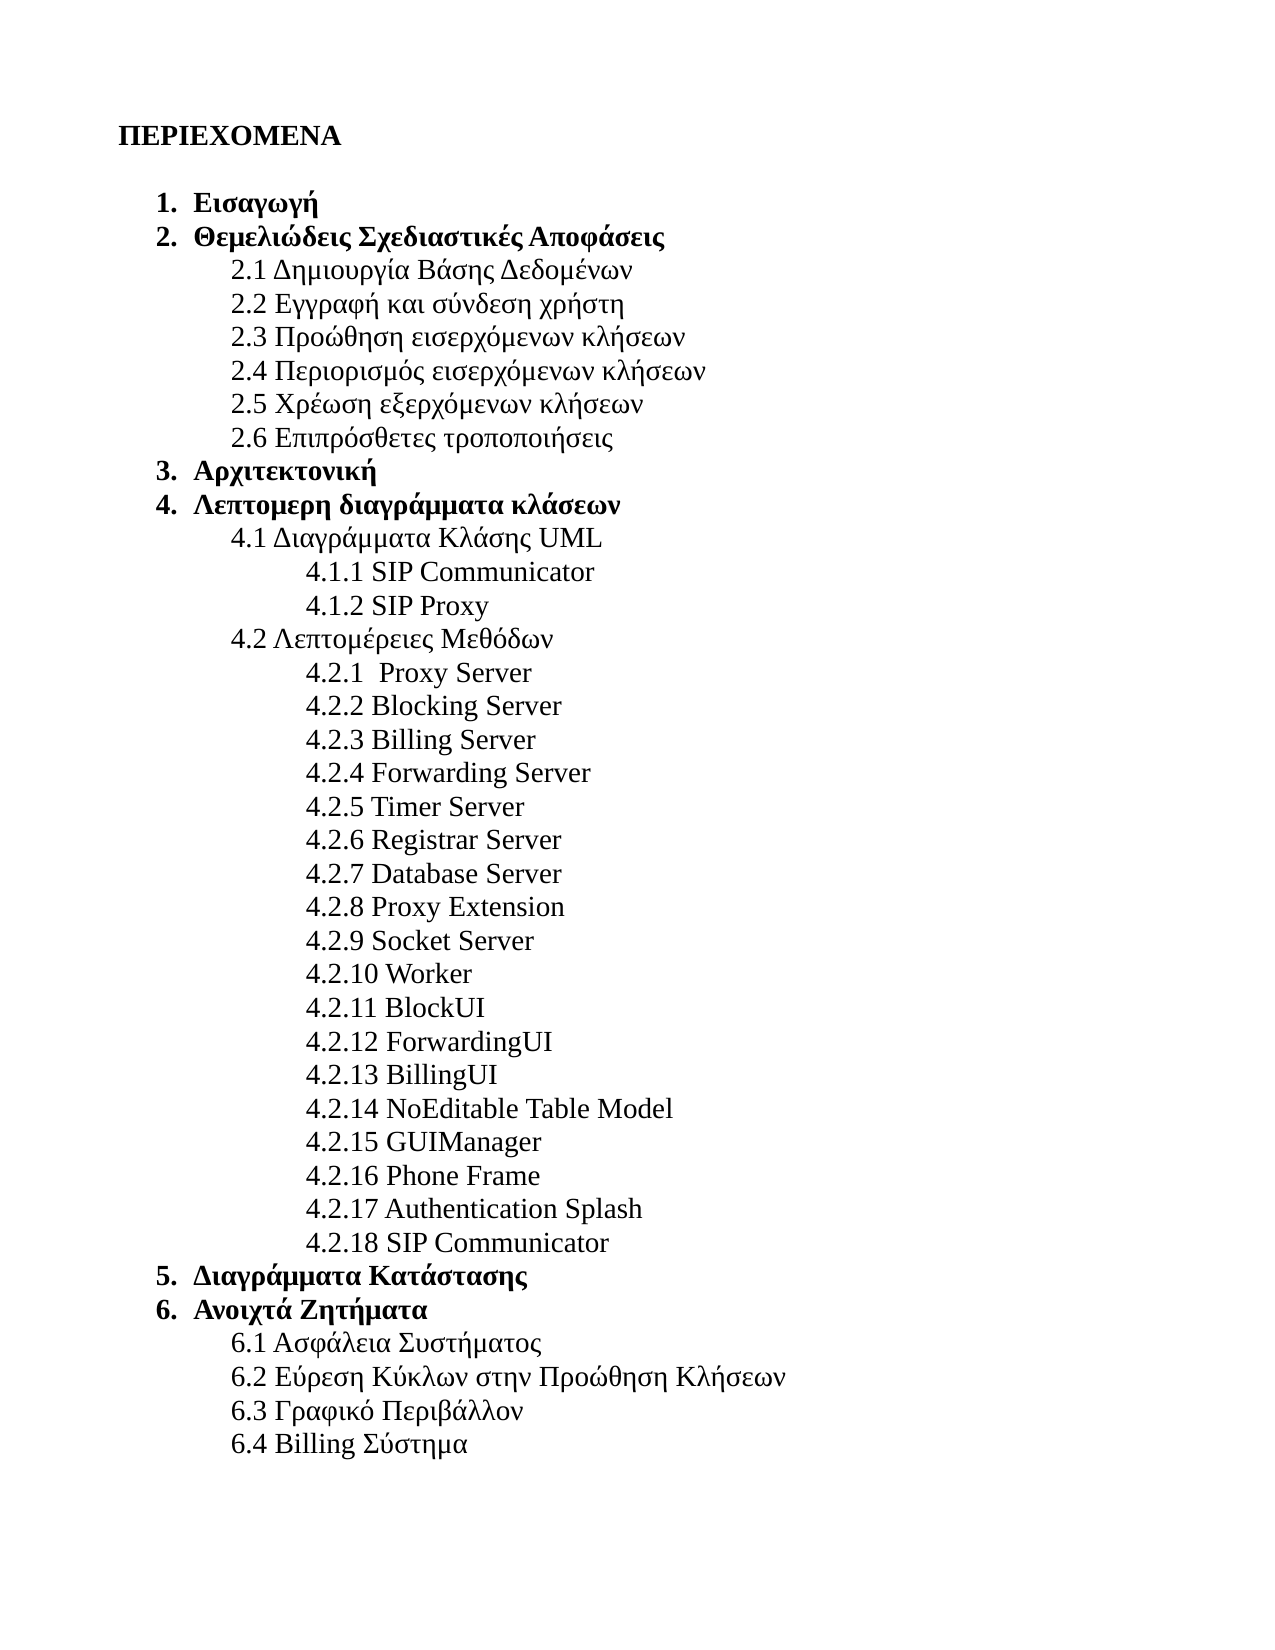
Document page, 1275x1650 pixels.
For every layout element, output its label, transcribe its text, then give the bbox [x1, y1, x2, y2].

list 2.3 Προώθηση εισερχόμενων κλήσεων [193, 319, 1157, 353]
list Διαγράμματα Κατάστασης [156, 1258, 1157, 1292]
list 2.4 Περιορισμός εισερχόμενων κλήσεων [193, 353, 1157, 386]
list 2.6 Επιπρόσθετες τροποποιήσεις [193, 420, 1157, 453]
list 4.2.4 Forwarding Server [268, 755, 1157, 789]
list 4.2.9 Socket Server [268, 923, 1157, 957]
list 4.2.3 Billing Server [268, 722, 1157, 755]
list 4.2.13 BillingUI [268, 1057, 1157, 1091]
list Λεπτομερη διαγράμματα κλάσεων [156, 487, 1157, 521]
list Αρχιτεκτονική [156, 453, 1157, 487]
list Εισαγωγή [156, 185, 1157, 219]
list 2.1 Δημιουργία Βάσης Δεδομένων [193, 252, 1157, 286]
list 4.2.11 BlockUI [268, 990, 1157, 1024]
list 6.1 Ασφάλεια Συστήματος [193, 1326, 1157, 1359]
list 4.2.8 Proxy Extension [268, 889, 1157, 923]
list 6.3 Γραφικό Περιβάλλον [193, 1393, 1157, 1426]
list 4.2.10 Worker [268, 957, 1157, 990]
list 4.2.5 Timer Server [268, 789, 1157, 822]
list 2.2 Εγγραφή και σύνδεση χρήστη [193, 286, 1157, 319]
list 4.2.7 Database Server [268, 856, 1157, 889]
list 4.2.6 Registrar Server [268, 822, 1157, 856]
list 6.2 Εύρεση Κύκλων στην Προώθηση Κλήσεων [193, 1359, 1157, 1393]
list 4.2 Λεπτομέρειες Μεθόδων [193, 621, 1157, 655]
list Ανοιχτά Ζητήματα [156, 1292, 1157, 1326]
list 4.2.18 SIP Communicator [268, 1225, 1157, 1258]
list Θεμελιώδεις Σχεδιαστικές Αποφάσεις [156, 219, 1157, 252]
list 2.5 Χρέωση εξερχόμενων κλήσεων [193, 386, 1157, 420]
text ΠΕΡΙΕΧΟΜΕΝΑ [118, 118, 1157, 152]
list 4.2.1 Proxy Server [268, 655, 1157, 688]
list 4.1.2 SIP Proxy [268, 588, 1157, 621]
list 4.2.16 Phone Frame [268, 1158, 1157, 1191]
list 4.2.14 NoEditable Table Model [268, 1091, 1157, 1124]
list 4.1.1 SIP Communicator [268, 554, 1157, 588]
list 6.4 Billing Σύστημα [193, 1426, 1157, 1460]
list 4.2.12 ForwardingUI [268, 1024, 1157, 1057]
list 4.2.15 GUIManager [268, 1124, 1157, 1158]
list 4.1 Διαγράμματα Κλάσης UML [193, 521, 1157, 554]
list 4.2.17 Authentication Splash [268, 1191, 1157, 1225]
list 4.2.2 Blocking Server [268, 688, 1157, 722]
